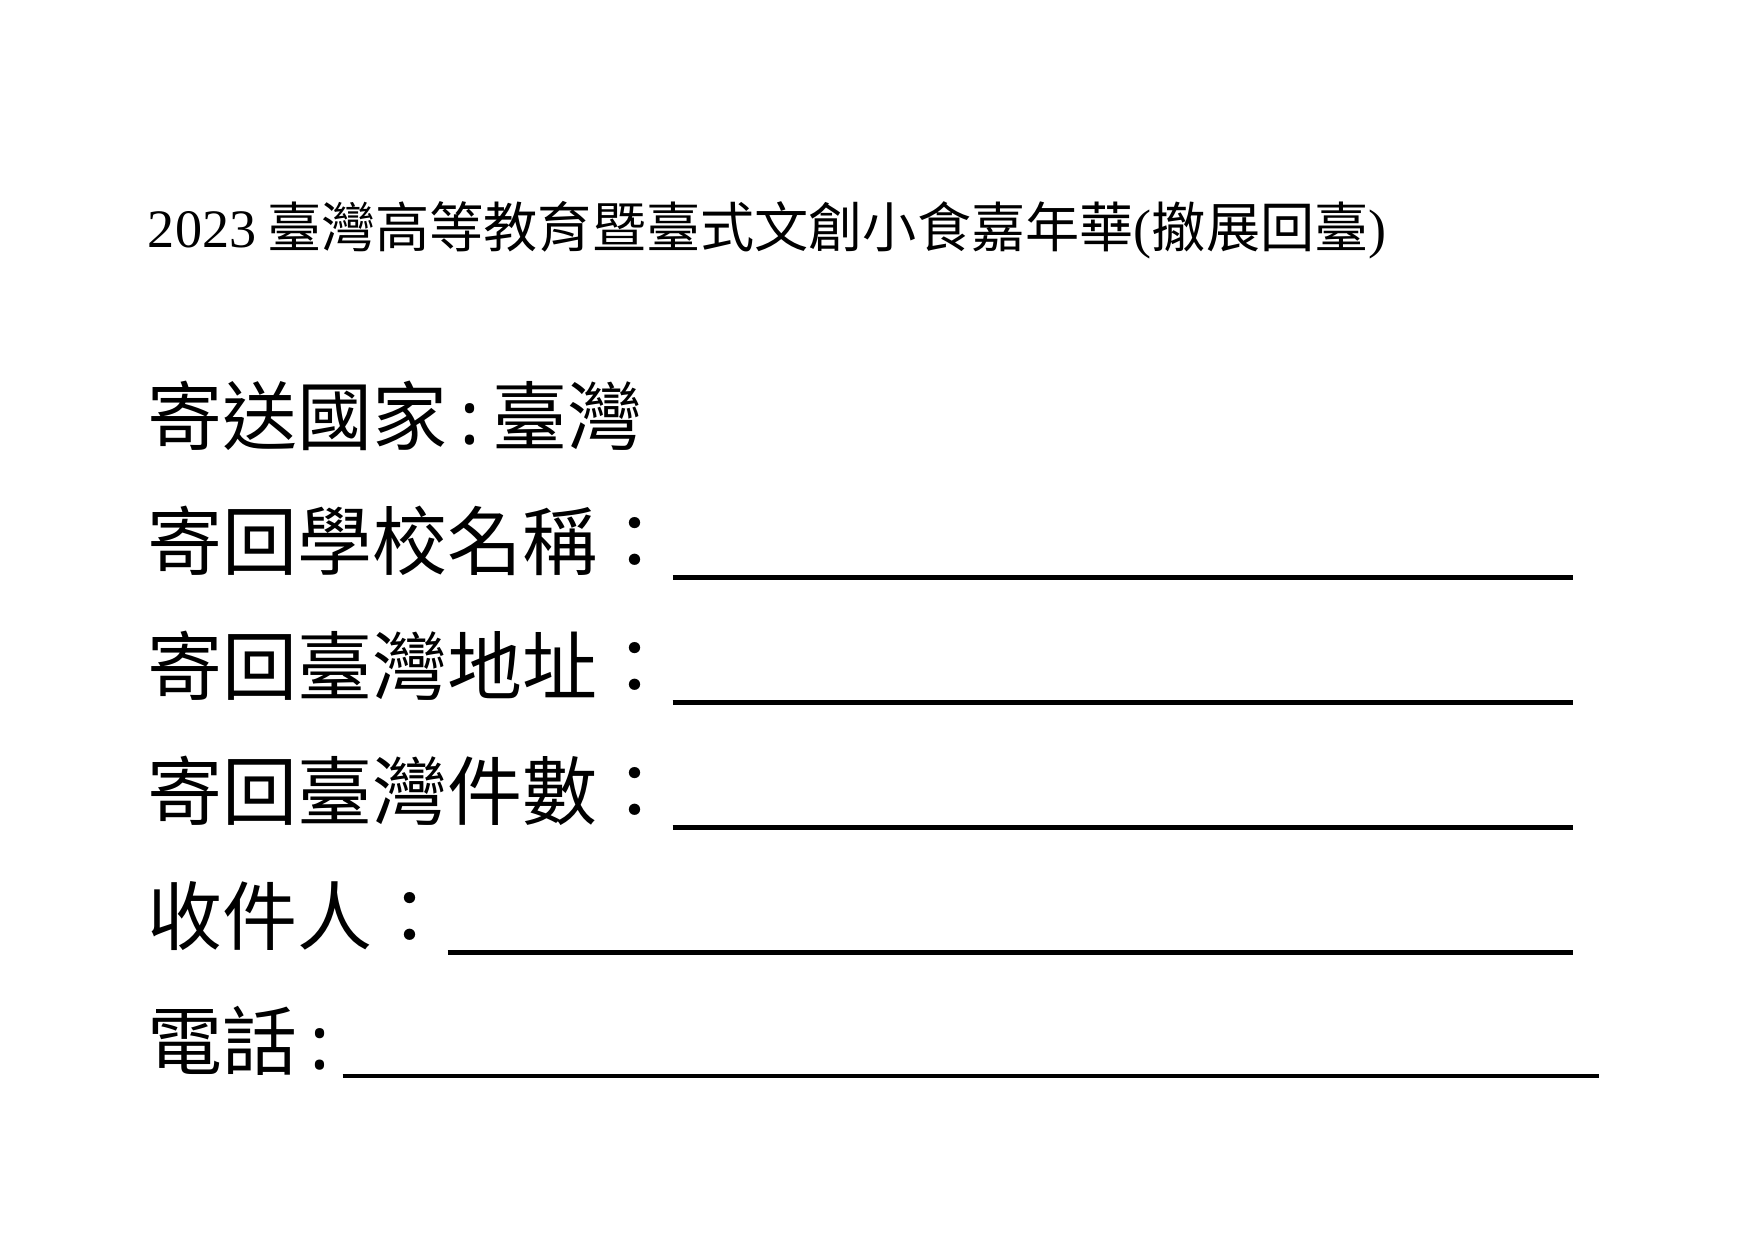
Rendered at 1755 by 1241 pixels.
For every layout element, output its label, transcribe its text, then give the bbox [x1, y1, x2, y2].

text 寄回學校名稱： [148, 464, 1606, 589]
text 寄回臺灣地址： [148, 589, 1606, 714]
text 電話: [148, 964, 1606, 1089]
text 2023臺灣高等教育暨臺式文創小食嘉年華(撤展回臺) [148, 151, 1606, 276]
text 寄回臺灣件數： [148, 714, 1606, 839]
text 收件人： [148, 839, 1606, 964]
text 寄送國家:臺灣 [148, 339, 1606, 464]
